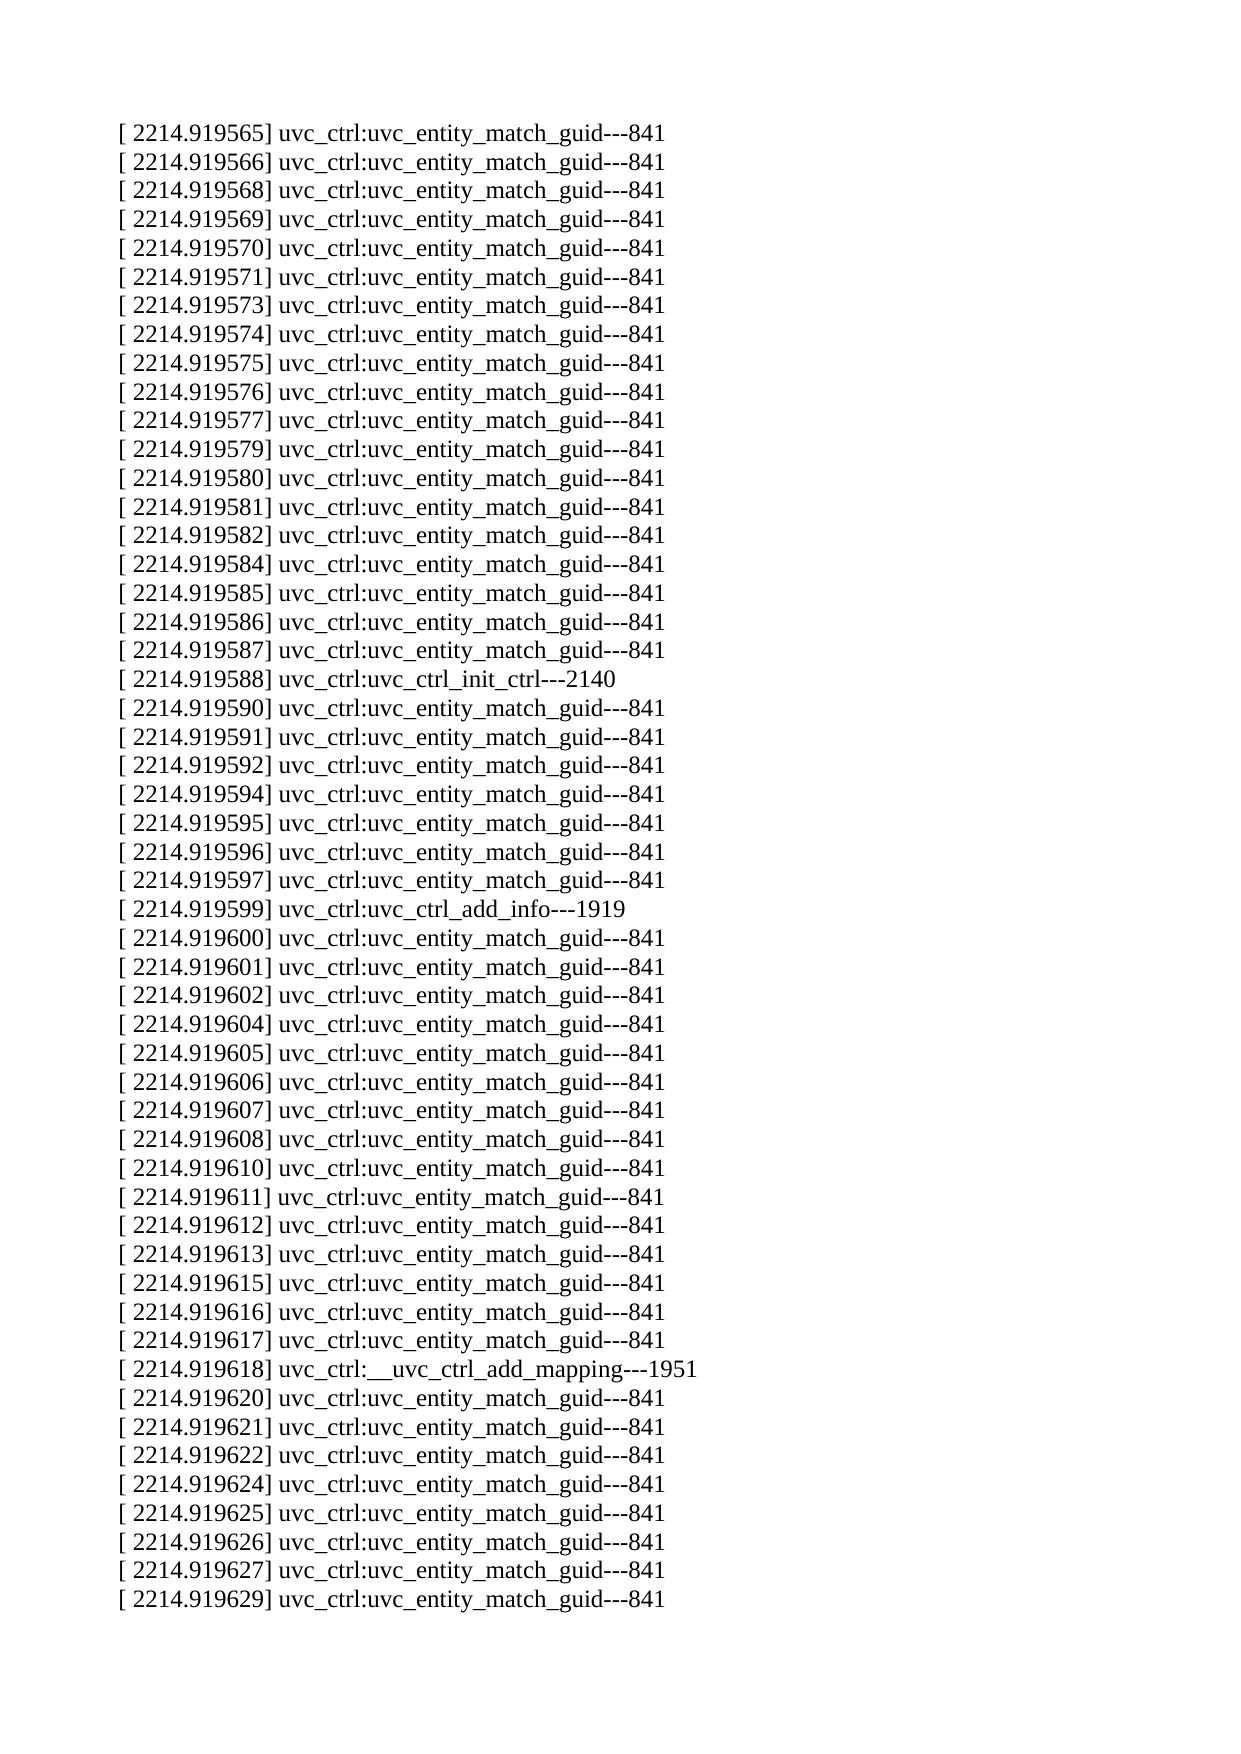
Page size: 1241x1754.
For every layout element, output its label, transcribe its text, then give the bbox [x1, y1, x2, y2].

text [ 2214.919600] uvc_ctrl:uvc_entity_match_guid---841 [118, 923, 1122, 952]
text [ 2214.919607] uvc_ctrl:uvc_entity_match_guid---841 [118, 1096, 1122, 1124]
text [ 2214.919576] uvc_ctrl:uvc_entity_match_guid---841 [118, 377, 1122, 406]
text [ 2214.919574] uvc_ctrl:uvc_entity_match_guid---841 [118, 319, 1122, 348]
text [ 2214.919624] uvc_ctrl:uvc_entity_match_guid---841 [118, 1469, 1122, 1498]
text [ 2214.919601] uvc_ctrl:uvc_entity_match_guid---841 [118, 952, 1122, 981]
text [ 2214.919615] uvc_ctrl:uvc_entity_match_guid---841 [118, 1268, 1122, 1297]
text [ 2214.919577] uvc_ctrl:uvc_entity_match_guid---841 [118, 406, 1122, 434]
text [ 2214.919617] uvc_ctrl:uvc_entity_match_guid---841 [118, 1326, 1122, 1354]
text [ 2214.919582] uvc_ctrl:uvc_entity_match_guid---841 [118, 521, 1122, 549]
text [ 2214.919580] uvc_ctrl:uvc_entity_match_guid---841 [118, 463, 1122, 492]
text [ 2214.919625] uvc_ctrl:uvc_entity_match_guid---841 [118, 1498, 1122, 1527]
text [ 2214.919620] uvc_ctrl:uvc_entity_match_guid---841 [118, 1383, 1122, 1412]
text [ 2214.919612] uvc_ctrl:uvc_entity_match_guid---841 [118, 1211, 1122, 1239]
text [ 2214.919602] uvc_ctrl:uvc_entity_match_guid---841 [118, 981, 1122, 1009]
text [ 2214.919590] uvc_ctrl:uvc_entity_match_guid---841 [118, 693, 1122, 722]
text [ 2214.919570] uvc_ctrl:uvc_entity_match_guid---841 [118, 233, 1122, 262]
text [ 2214.919599] uvc_ctrl:uvc_ctrl_add_info---1919 [118, 894, 1122, 923]
text [ 2214.919588] uvc_ctrl:uvc_ctrl_init_ctrl---2140 [118, 664, 1122, 693]
text [ 2214.919592] uvc_ctrl:uvc_entity_match_guid---841 [118, 751, 1122, 779]
text [ 2214.919595] uvc_ctrl:uvc_entity_match_guid---841 [118, 808, 1122, 837]
text [ 2214.919591] uvc_ctrl:uvc_entity_match_guid---841 [118, 722, 1122, 751]
text [ 2214.919605] uvc_ctrl:uvc_entity_match_guid---841 [118, 1038, 1122, 1067]
text [ 2214.919579] uvc_ctrl:uvc_entity_match_guid---841 [118, 434, 1122, 463]
text [ 2214.919585] uvc_ctrl:uvc_entity_match_guid---841 [118, 578, 1122, 607]
text [ 2214.919608] uvc_ctrl:uvc_entity_match_guid---841 [118, 1124, 1122, 1153]
text [ 2214.919569] uvc_ctrl:uvc_entity_match_guid---841 [118, 204, 1122, 233]
text [ 2214.919568] uvc_ctrl:uvc_entity_match_guid---841 [118, 176, 1122, 204]
text [ 2214.919611] uvc_ctrl:uvc_entity_match_guid---841 [118, 1182, 1122, 1211]
text [ 2214.919573] uvc_ctrl:uvc_entity_match_guid---841 [118, 291, 1122, 319]
text [ 2214.919596] uvc_ctrl:uvc_entity_match_guid---841 [118, 837, 1122, 866]
text [ 2214.919581] uvc_ctrl:uvc_entity_match_guid---841 [118, 492, 1122, 521]
text [ 2214.919606] uvc_ctrl:uvc_entity_match_guid---841 [118, 1067, 1122, 1096]
text [ 2214.919571] uvc_ctrl:uvc_entity_match_guid---841 [118, 262, 1122, 291]
text [ 2214.919618] uvc_ctrl:__uvc_ctrl_add_mapping---1951 [118, 1354, 1122, 1383]
text [ 2214.919613] uvc_ctrl:uvc_entity_match_guid---841 [118, 1239, 1122, 1268]
text [ 2214.919594] uvc_ctrl:uvc_entity_match_guid---841 [118, 779, 1122, 808]
text [ 2214.919616] uvc_ctrl:uvc_entity_match_guid---841 [118, 1297, 1122, 1326]
text [ 2214.919586] uvc_ctrl:uvc_entity_match_guid---841 [118, 607, 1122, 636]
text [ 2214.919566] uvc_ctrl:uvc_entity_match_guid---841 [118, 147, 1122, 176]
text [ 2214.919621] uvc_ctrl:uvc_entity_match_guid---841 [118, 1412, 1122, 1441]
text [ 2214.919584] uvc_ctrl:uvc_entity_match_guid---841 [118, 549, 1122, 578]
text [ 2214.919626] uvc_ctrl:uvc_entity_match_guid---841 [118, 1527, 1122, 1556]
text [ 2214.919610] uvc_ctrl:uvc_entity_match_guid---841 [118, 1153, 1122, 1182]
text [ 2214.919597] uvc_ctrl:uvc_entity_match_guid---841 [118, 866, 1122, 894]
text [ 2214.919629] uvc_ctrl:uvc_entity_match_guid---841 [118, 1584, 1122, 1613]
text [ 2214.919627] uvc_ctrl:uvc_entity_match_guid---841 [118, 1556, 1122, 1584]
text [ 2214.919622] uvc_ctrl:uvc_entity_match_guid---841 [118, 1441, 1122, 1469]
text [ 2214.919587] uvc_ctrl:uvc_entity_match_guid---841 [118, 636, 1122, 664]
text [ 2214.919575] uvc_ctrl:uvc_entity_match_guid---841 [118, 348, 1122, 377]
text [ 2214.919565] uvc_ctrl:uvc_entity_match_guid---841 [118, 118, 1122, 147]
text [ 2214.919604] uvc_ctrl:uvc_entity_match_guid---841 [118, 1009, 1122, 1038]
